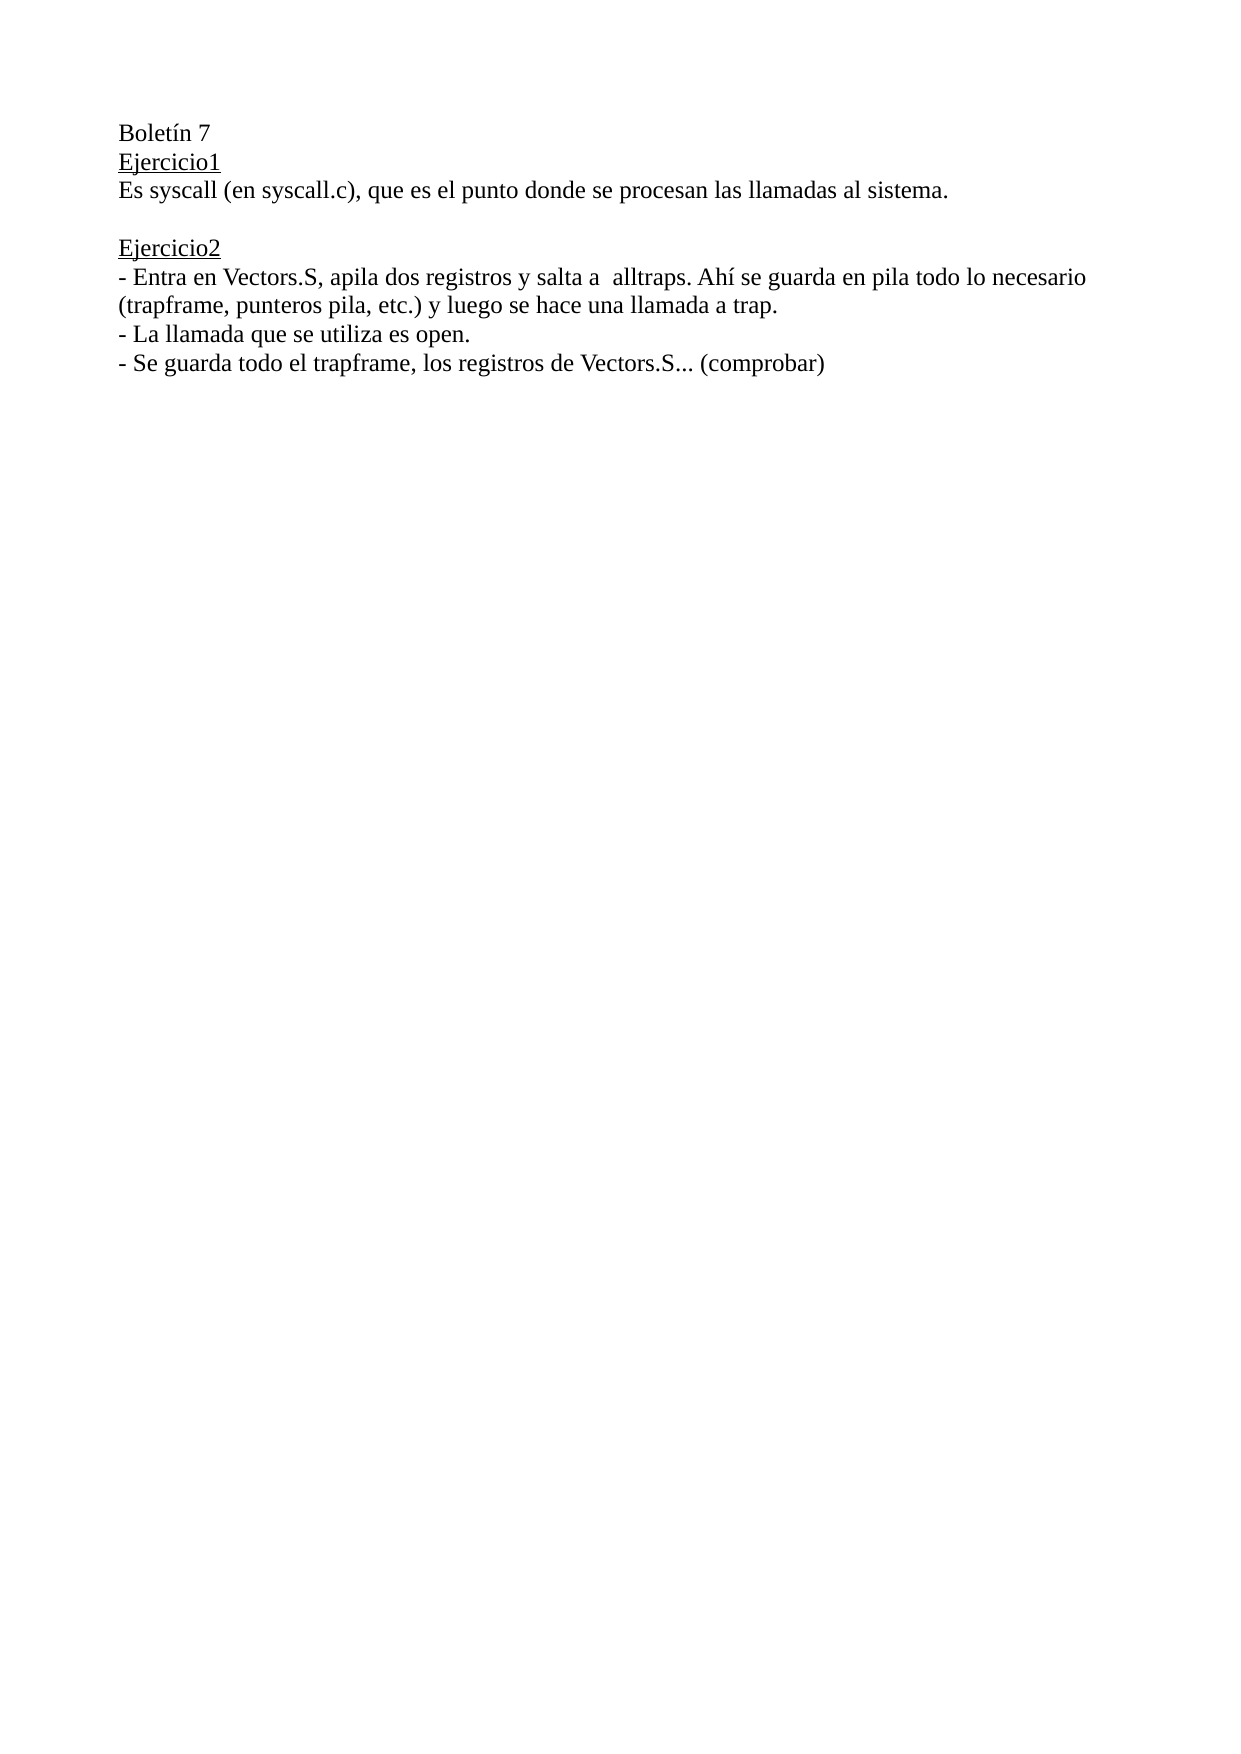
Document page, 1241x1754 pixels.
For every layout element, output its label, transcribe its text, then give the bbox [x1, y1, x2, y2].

text Boletín 7 [118, 118, 1122, 147]
text - La llamada que se utiliza es open. [118, 319, 1122, 348]
text - Se guarda todo el trapframe, los registros de Vectors.S... (comprobar) [118, 348, 1122, 377]
text Ejercicio2 [118, 233, 1122, 262]
text - Entra en Vectors.S, apila dos registros y salta a alltraps. Ahí se guarda en pila todo lo necesario (trapframe, punteros pila, etc.) y luego se hace una llamada a trap. [118, 262, 1122, 319]
text Es syscall (en syscall.c), que es el punto donde se procesan las llamadas al sistema. [118, 176, 1122, 204]
text Ejercicio1 [118, 147, 1122, 176]
